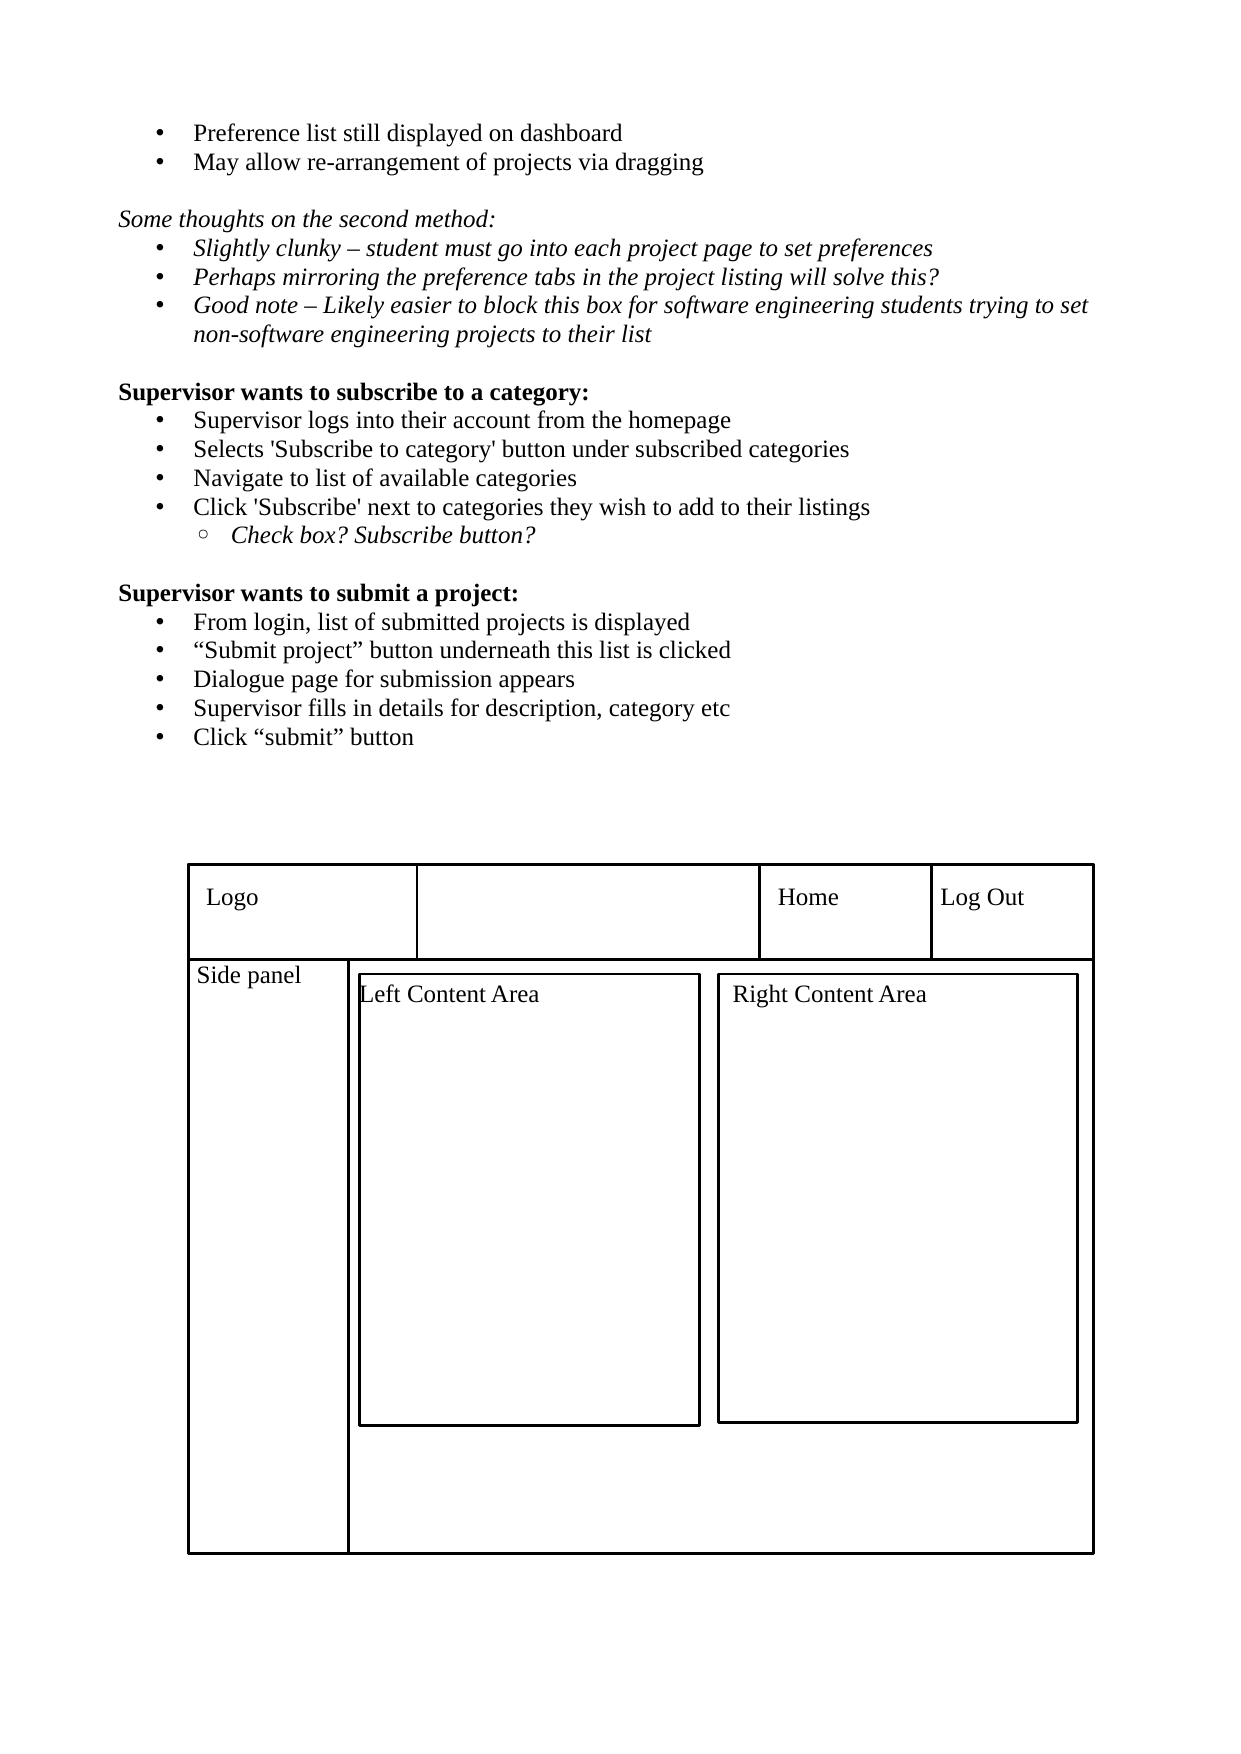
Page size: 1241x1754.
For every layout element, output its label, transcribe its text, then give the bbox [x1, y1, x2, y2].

list Dialogue page for submission appears [156, 664, 1122, 693]
list Click “submit” button [156, 722, 1122, 751]
text Some thoughts on the second method: [118, 204, 1122, 233]
list Navigate to list of available categories [156, 463, 1122, 492]
list Slightly clunky – student must go into each project page to set preferences [156, 233, 1122, 262]
list Selects 'Subscribe to category' button under subscribed categories [156, 434, 1122, 463]
list Supervisor logs into their account from the homepage [156, 406, 1122, 434]
list Click 'Subscribe' next to categories they wish to add to their listings [156, 492, 1122, 521]
list Perhaps mirroring the preference tabs in the project listing will solve this? [156, 262, 1122, 291]
list “Submit project” button underneath this list is clicked [156, 636, 1122, 664]
list From login, list of submitted projects is displayed [156, 607, 1122, 636]
list Check box? Subscribe button? [193, 521, 1122, 549]
list Supervisor fills in details for description, category etc [156, 693, 1122, 722]
list Good note – Likely easier to block this box for software engineering students trying to set non-software engineering projects to their list [156, 291, 1122, 348]
text Supervisor wants to subscribe to a category: [118, 377, 1122, 406]
list May allow re-arrangement of projects via dragging [156, 147, 1122, 176]
text Supervisor wants to submit a project: [118, 578, 1122, 607]
list Preference list still displayed on dashboard [156, 118, 1122, 147]
